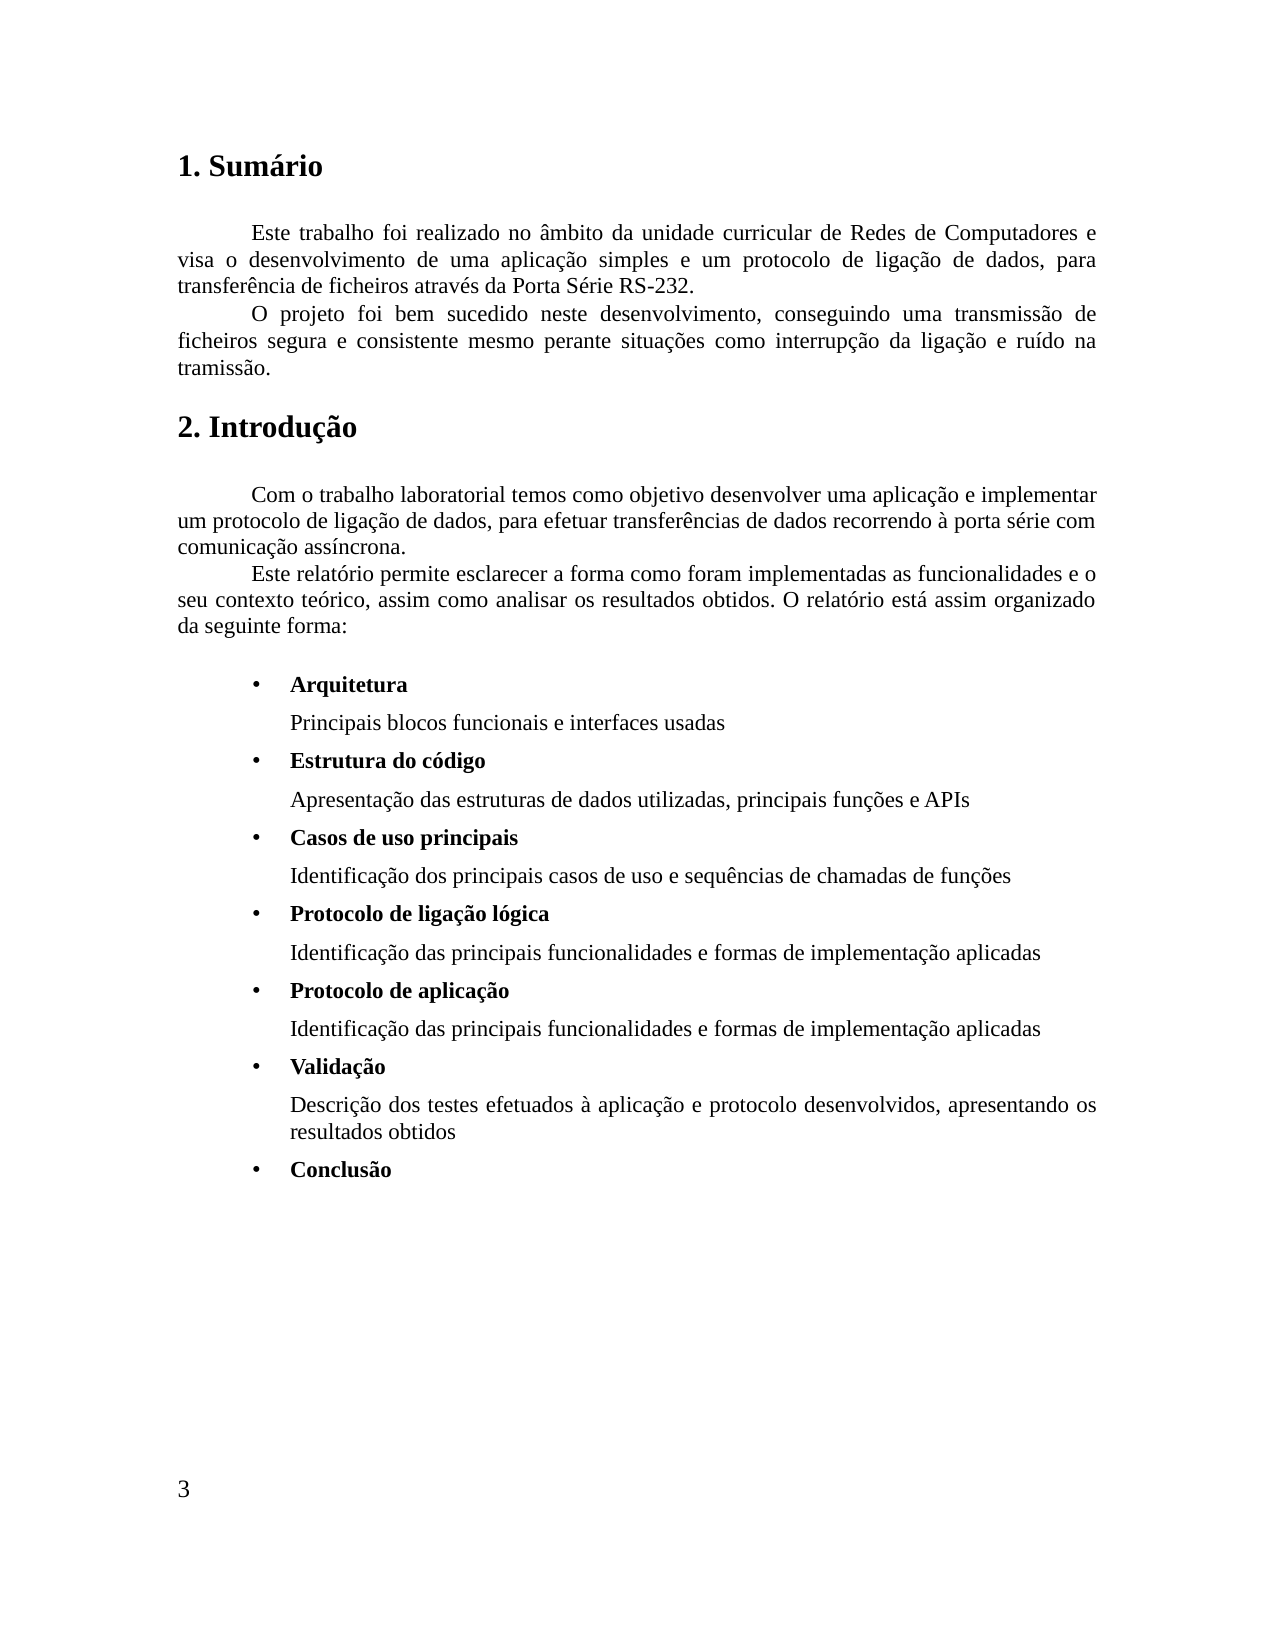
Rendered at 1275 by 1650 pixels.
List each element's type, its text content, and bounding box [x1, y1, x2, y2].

list Descrição dos testes efetuados à aplicação e protocolo desenvolvidos, apresentando os resultados obtidos [252, 1092, 1098, 1144]
list Validação [252, 1053, 1098, 1080]
text Com o trabalho laboratorial temos como objetivo desenvolver uma aplicação e implementar um protocolo de ligação de dados, para efetuar transferências de dados recorrendo à porta série com comunicação assíncrona. [177, 481, 1098, 560]
list Conclusão [252, 1156, 1098, 1182]
list Identificação dos principais casos de uso e sequências de chamadas de funções [252, 862, 1098, 888]
text Este relatório permite esclarecer a forma como foram implementadas as funcionalidades e o seu contexto teórico, assim como analisar os resultados obtidos. O relatório está assim organizado da seguinte forma: [177, 560, 1098, 639]
text 2. Introdução [177, 409, 1098, 445]
text Este trabalho foi realizado no âmbito da unidade curricular de Redes de Computadores e visa o desenvolvimento de uma aplicação simples e um protocolo de ligação de dados, para transferência de ficheiros através da Porta Série RS-232. [177, 219, 1098, 298]
list Protocolo de ligação lógica [252, 900, 1098, 927]
list Arquitetura [252, 671, 1098, 697]
list Principais blocos funcionais e interfaces usadas [252, 709, 1098, 736]
text O projeto foi bem sucedido neste desenvolvimento, conseguindo uma transmissão de ficheiros segura e consistente mesmo perante situações como interrupção da ligação e ruído na tramissão. [177, 298, 1098, 380]
text 1. Sumário [177, 148, 1098, 183]
list Casos de uso principais [252, 824, 1098, 850]
list Estrutura do código [252, 747, 1098, 774]
list Protocolo de aplicação [252, 977, 1098, 1003]
list Identificação das principais funcionalidades e formas de implementação aplicadas [252, 939, 1098, 965]
list Apresentação das estruturas de dados utilizadas, principais funções e APIs [252, 786, 1098, 812]
list Identificação das principais funcionalidades e formas de implementação aplicadas [252, 1015, 1098, 1041]
